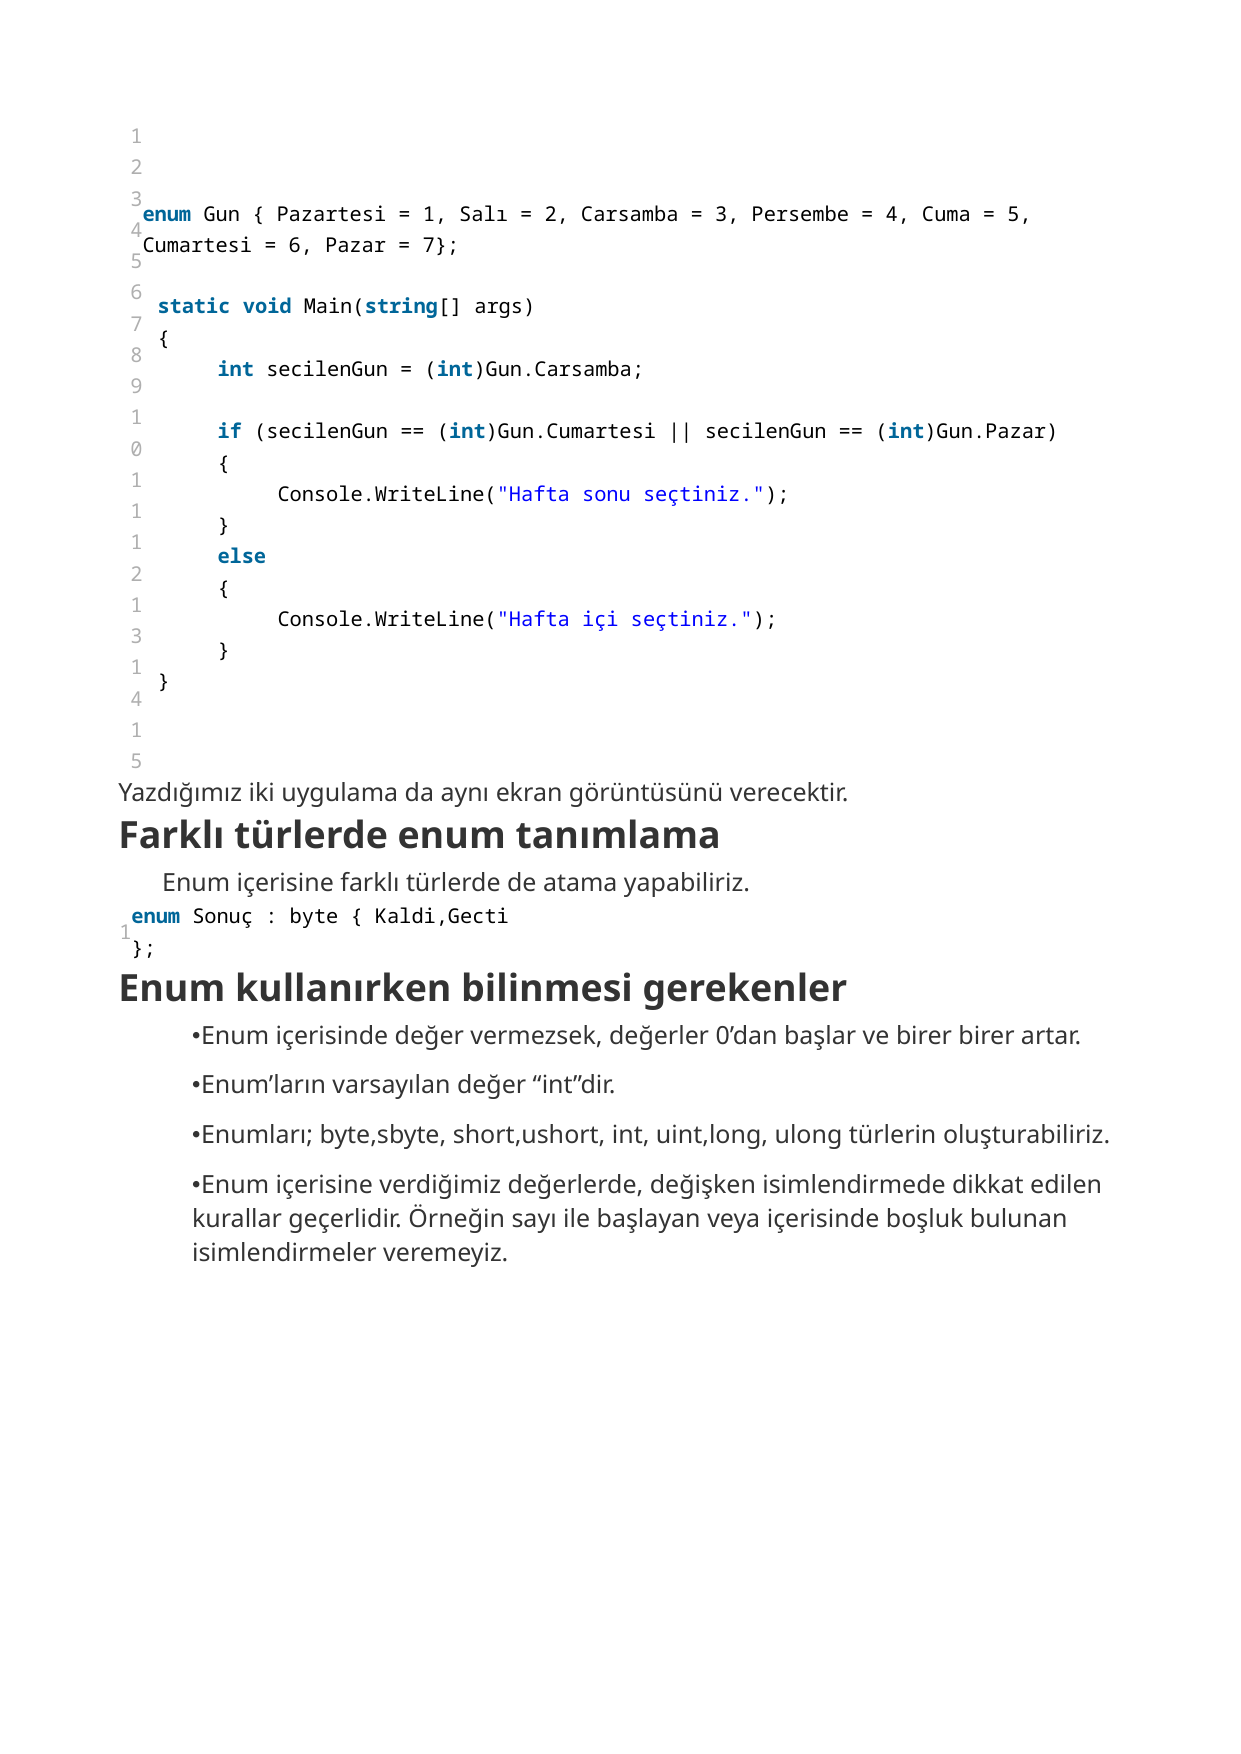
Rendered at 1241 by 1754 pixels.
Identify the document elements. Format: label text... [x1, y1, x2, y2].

subtitle Farklı türlerde enum tanımlama [118, 808, 1122, 859]
table_header 1 [118, 899, 131, 961]
table_header enum Sonuç : byte { Kaldi,Gecti }; [131, 899, 510, 961]
list Enum içerisine verdiğimiz değerlerde, değişken isimlendirmede dikkat edilen kurallar geçerlidir. Örneğin sayı ile başlayan veya içerisinde boşluk bulunan isimlendirmeler veremeyiz. [118, 1166, 1122, 1268]
text Enum içerisine farklı türlerde de atama yapabiliriz. [118, 864, 1122, 899]
table_header 1 2 3 4 5 6 7 8 9 10 11 12 13 14 15 [118, 118, 142, 774]
list Enum içerisinde değer vermezsek, değerler 0’dan başlar ve birer birer artar. [118, 1017, 1122, 1051]
text Yazdığımız iki uygulama da aynı ekran görüntüsünü verecektir. [118, 774, 1122, 808]
list Enumları; byte,sbyte, short,ushort, int, uint,long, ulong türlerin oluşturabiliriz. [118, 1117, 1122, 1151]
subtitle Enum kullanırken bilinmesi gerekenler [118, 961, 1122, 1012]
table_header enum Gun { Pazartesi = 1, Salı = 2, Carsamba = 3, Persembe = 4, Cuma = 5, Cumartesi = 6, Pazar = 7}; static void Main(string[] args) { int secilenGun = (int)Gun.Carsamba; if (secilenGun == (int)Gun.Cumartesi || secilenGun == (int)Gun.Pazar) { Console.WriteLine("Hafta sonu seçtiniz."); } else { Console.WriteLine("Hafta içi seçtiniz."); } } [142, 118, 1122, 774]
list Enum’ların varsayılan değer “int”dir. [118, 1067, 1122, 1101]
